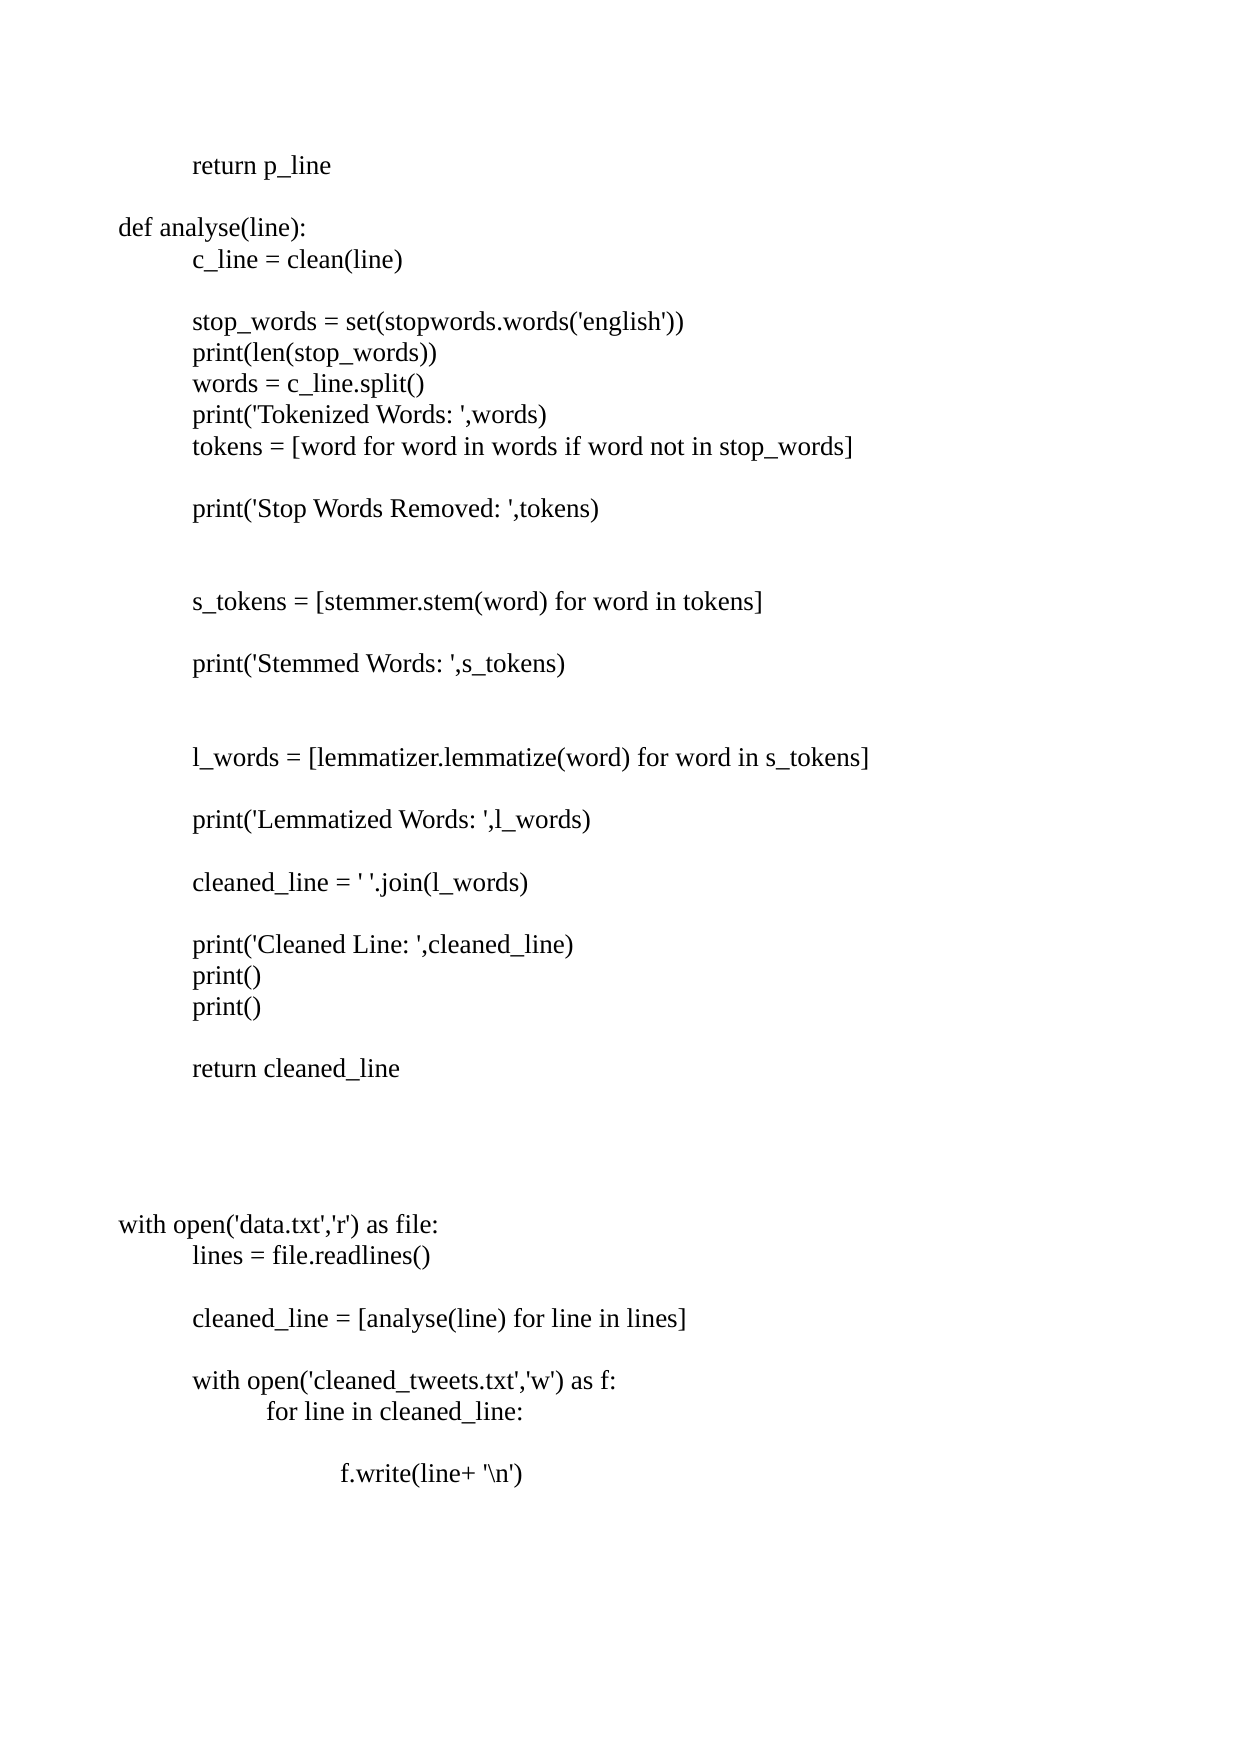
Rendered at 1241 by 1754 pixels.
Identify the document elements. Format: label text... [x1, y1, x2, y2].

text c_line = clean(line) [118, 243, 1122, 274]
text with open('data.txt','r') as file: [118, 1208, 1122, 1239]
text s_tokens = [stemmer.stem(word) for word in tokens] [118, 585, 1122, 616]
text tokens = [word for word in words if word not in stop_words] [118, 429, 1122, 461]
text print() [118, 959, 1122, 990]
text lines = file.readlines() [118, 1239, 1122, 1271]
text print() [118, 990, 1122, 1021]
text l_words = [lemmatizer.lemmatize(word) for word in s_tokens] [118, 741, 1122, 772]
text for line in cleaned_line: [118, 1395, 1122, 1426]
text stop_words = set(stopwords.words('english')) [118, 305, 1122, 336]
text return p_line [118, 149, 1122, 180]
text print('Lemmatized Words: ',l_words) [118, 803, 1122, 834]
text with open('cleaned_tweets.txt','w') as f: [118, 1364, 1122, 1395]
text print(len(stop_words)) [118, 336, 1122, 367]
text return cleaned_line [118, 1052, 1122, 1084]
text cleaned_line = ' '.join(l_words) [118, 866, 1122, 897]
text words = c_line.split() [118, 367, 1122, 398]
text f.write(line+ '\n') [118, 1457, 1122, 1488]
text print('Stop Words Removed: ',tokens) [118, 492, 1122, 523]
text print('Cleaned Line: ',cleaned_line) [118, 928, 1122, 959]
text cleaned_line = [analyse(line) for line in lines] [118, 1302, 1122, 1333]
text def analyse(line): [118, 212, 1122, 243]
text print('Tokenized Words: ',words) [118, 398, 1122, 429]
text print('Stemmed Words: ',s_tokens) [118, 648, 1122, 679]
